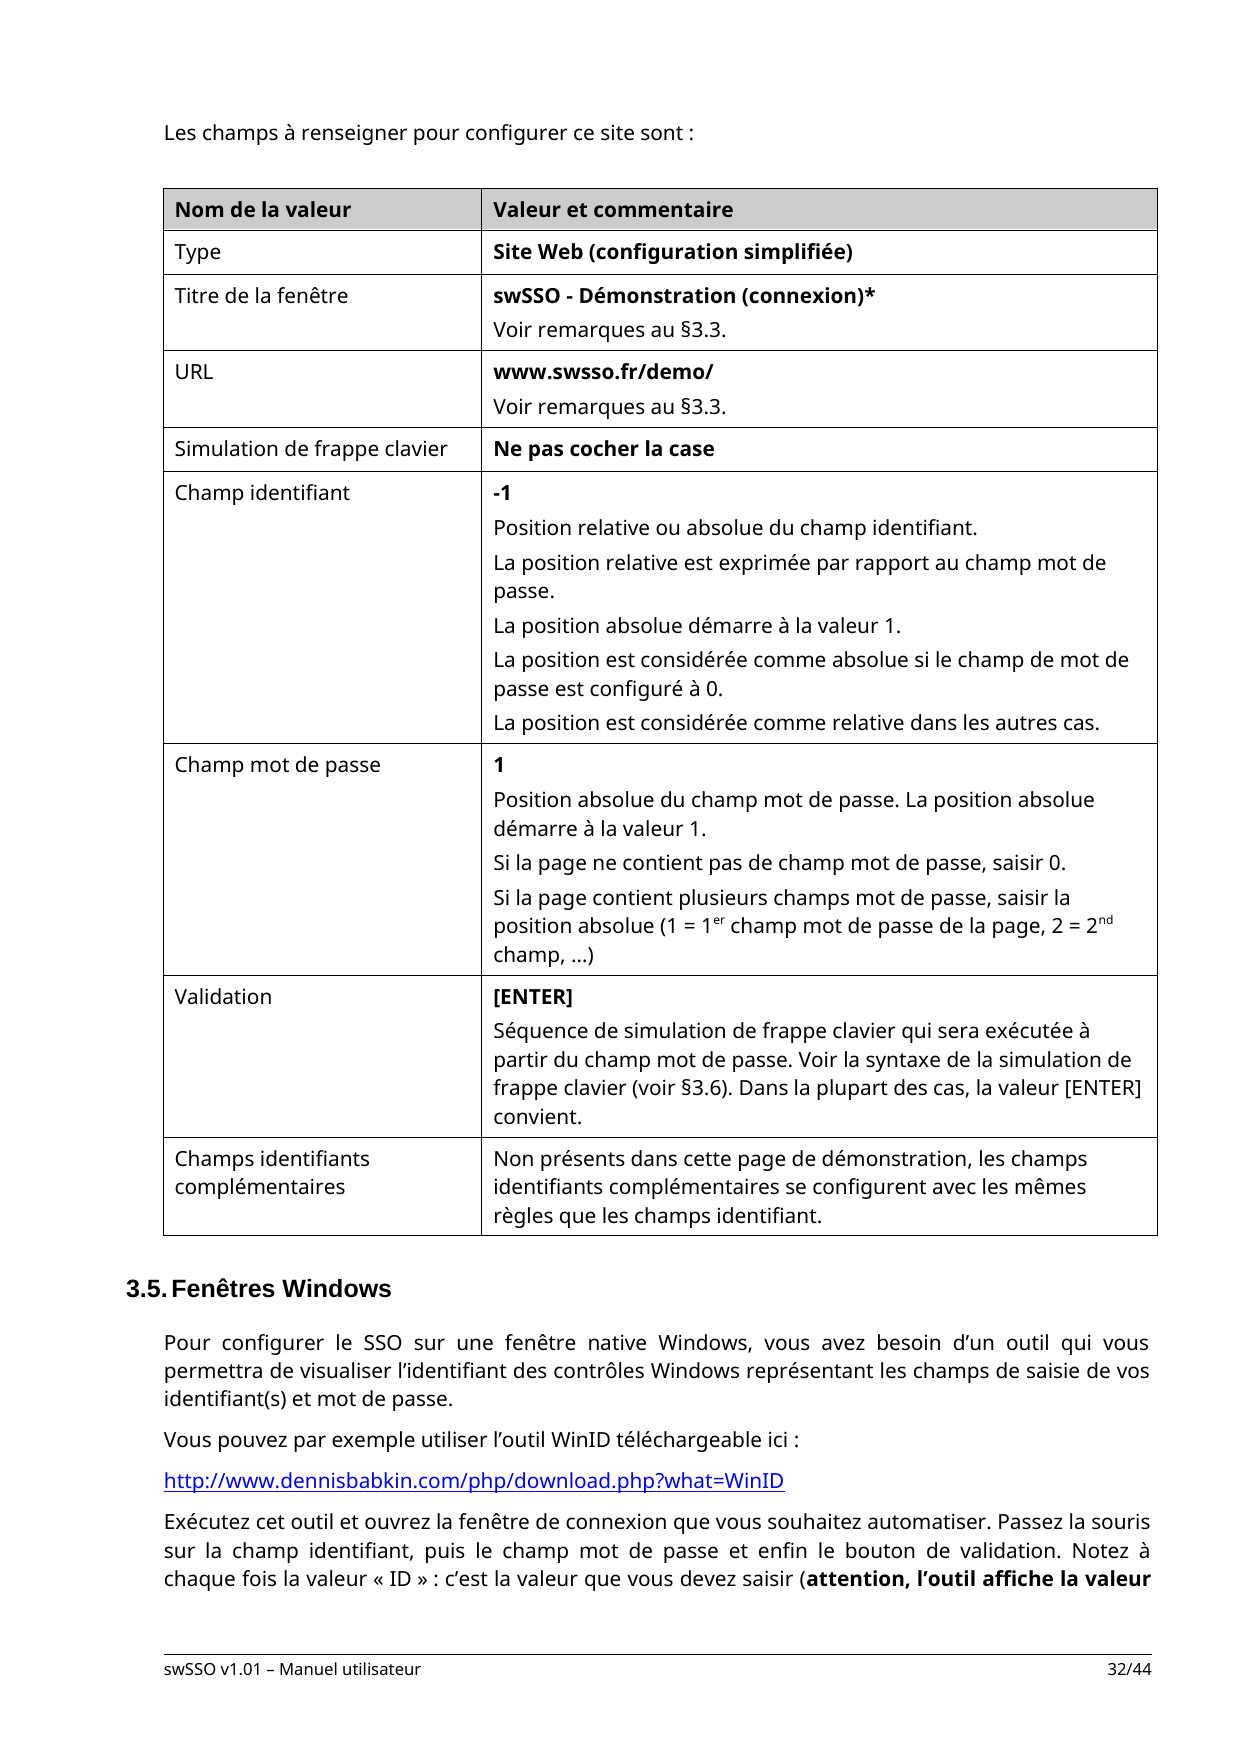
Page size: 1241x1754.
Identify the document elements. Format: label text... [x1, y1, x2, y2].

text Pour configurer le SSO sur une fenêtre native Windows, vous avez besoin d’un outil qui vous permettra de visualiser l’identifiant des contrôles Windows représentant les champs de saisie de vos identifiant(s) et mot de passe. [164, 1328, 1152, 1413]
table_cell Non présents dans cette page de démonstration, les champs identifiants complémentaires se configurent avec les mêmes règles que les champs identifiant. [482, 1138, 1157, 1235]
subtitle Fenêtres Windows [126, 1274, 1152, 1303]
text Exécutez cet outil et ouvrez la fenêtre de connexion que vous souhaitez automatiser. Passez la souris sur la champ identifiant, puis le champ mot de passe et enfin le bouton de validation. Notez à chaque fois la valeur « ID » : c’est la valeur que vous devez saisir (attention, l’outil affiche la valeur [164, 1507, 1152, 1593]
table_cell Simulation de frappe clavier [164, 428, 481, 471]
table_cell Site Web (configuration simplifiée) [482, 231, 1157, 273]
table_cell www.swsso.fr/demo/ Voir remarques au §3.3. [482, 351, 1157, 427]
table_cell [ENTER] Séquence de simulation de frappe clavier qui sera exécutée à partir du champ mot de passe. Voir la syntaxe de la simulation de frappe clavier (voir §3.6). Dans la plupart des cas, la valeur [ENTER] convient. [482, 976, 1157, 1137]
table_cell Validation [164, 976, 481, 1137]
table_cell 1 Position absolue du champ mot de passe. La position absolue démarre à la valeur 1. Si la page ne contient pas de champ mot de passe, saisir 0. Si la page contient plusieurs champs mot de passe, saisir la position absolue (1 = 1er champ mot de passe de la page, 2 = 2nd champ, …) [482, 744, 1157, 974]
table_header Valeur et commentaire [482, 189, 1157, 229]
table_cell URL [164, 351, 481, 427]
table_cell Titre de la fenêtre [164, 275, 481, 350]
table_cell Ne pas cocher la case [482, 428, 1157, 471]
text Vous pouvez par exemple utiliser l’outil WinID téléchargeable ici : [164, 1426, 1152, 1454]
text Les champs à renseigner pour configurer ce site sont : [164, 118, 1152, 147]
table_cell Champs identifiants complémentaires [164, 1138, 481, 1235]
table_cell -1 Position relative ou absolue du champ identifiant. La position relative est exprimée par rapport au champ mot de passe. La position absolue démarre à la valeur 1. La position est considérée comme absolue si le champ de mot de passe est configuré à 0. La position est considérée comme relative dans les autres cas. [482, 472, 1157, 743]
table_cell Champ identifiant [164, 472, 481, 743]
text http://www.dennisbabkin.com/php/download.php?what=WinID [164, 1466, 1152, 1495]
table_cell Champ mot de passe [164, 744, 481, 974]
table_header Nom de la valeur [164, 189, 481, 229]
table_cell swSSO - Démonstration (connexion)* Voir remarques au §3.3. [482, 275, 1157, 350]
table_cell Type [164, 231, 481, 273]
